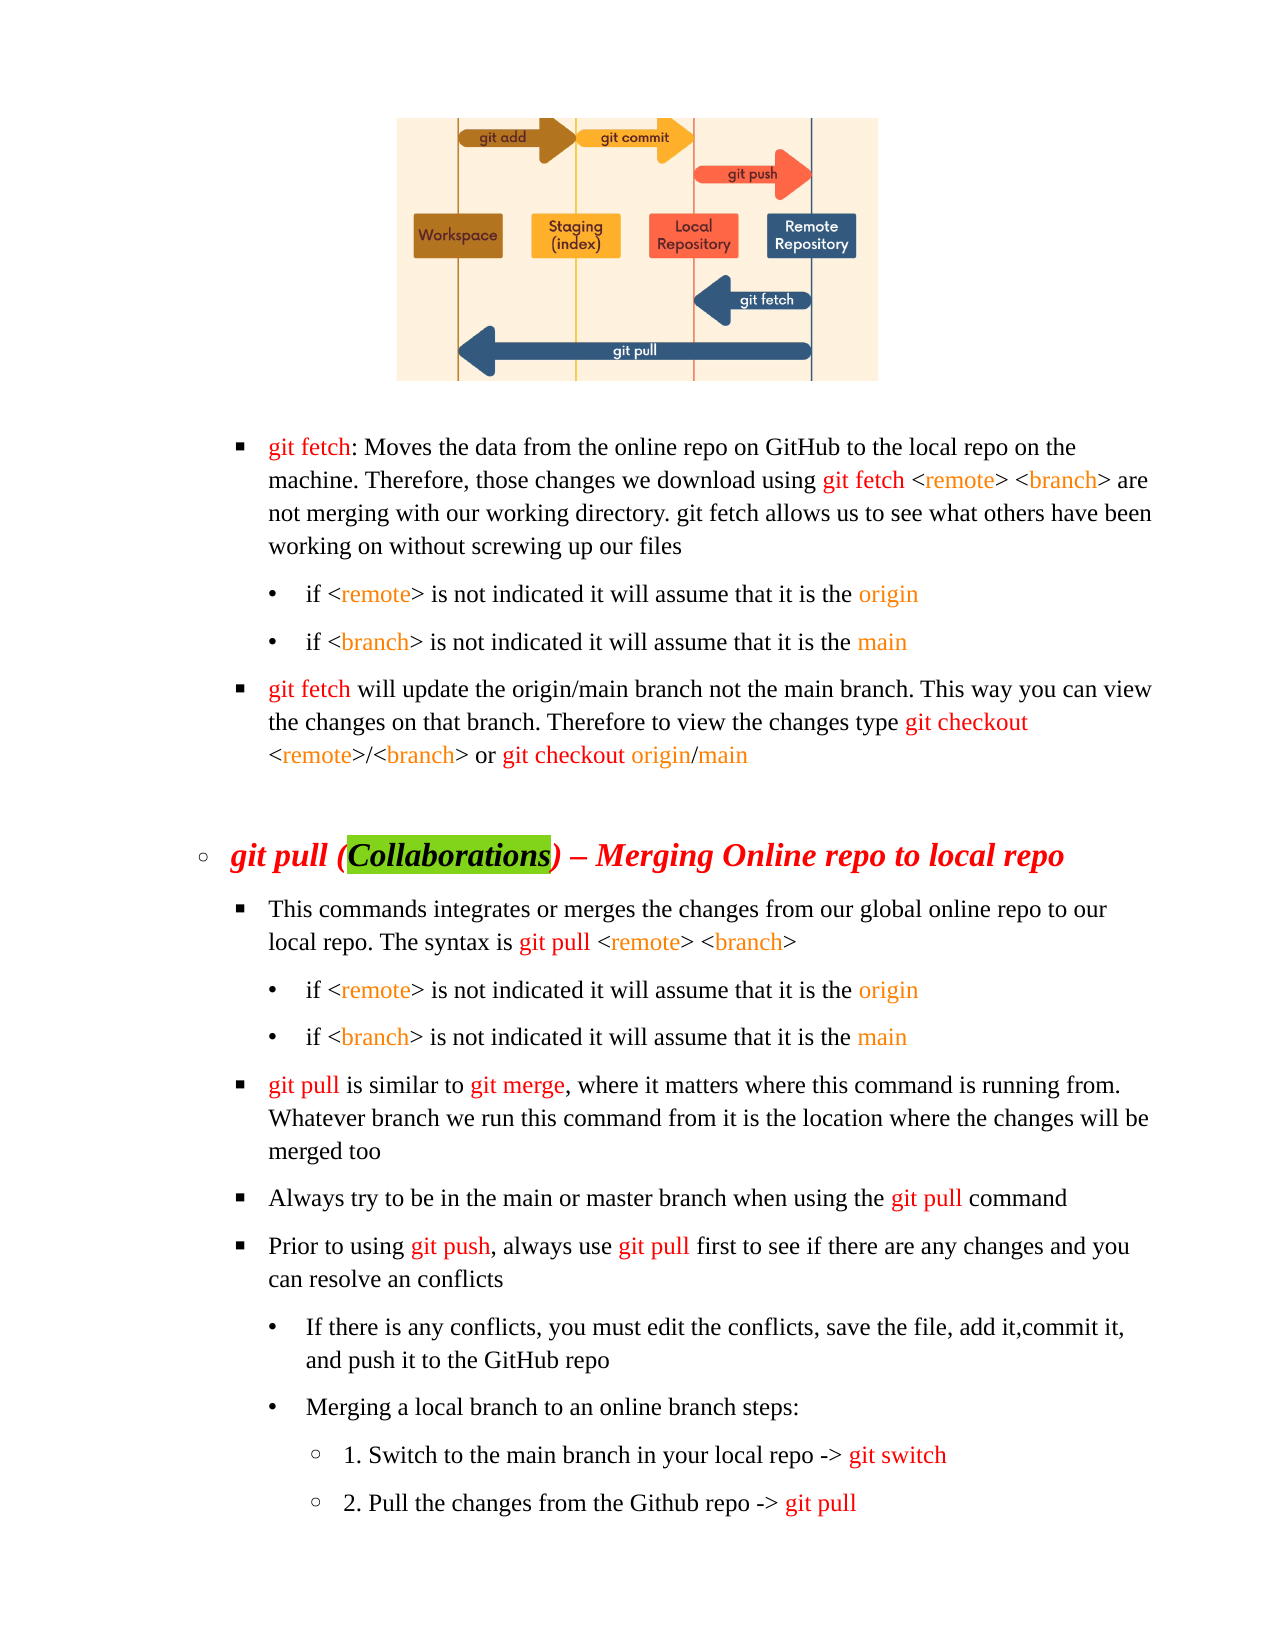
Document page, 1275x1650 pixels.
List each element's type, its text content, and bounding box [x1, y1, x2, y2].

list git pull (Collaborations) – Merging Online repo to local repo [193, 835, 1157, 874]
list If there is any conflicts, you must edit the conflicts, save the file, add it,commit it, and push it to the GitHub repo [268, 1312, 1157, 1373]
list if <remote> is not indicated it will assume that it is the origin [268, 579, 1157, 608]
list git fetch will update the origin/main branch not the main branch. This way you can view the changes on that branch. Therefore to view the changes type git checkout <remote>/<branch> or git checkout origin/main [231, 674, 1157, 769]
list Merging a local branch to an online branch steps: [268, 1392, 1157, 1421]
picture [396, 118, 879, 381]
list Prior to using git push, always use git pull first to see if there are any changes and you can resolve an conflicts [231, 1231, 1157, 1293]
list 1. Switch to the main branch in your local repo -> git switch [306, 1440, 1157, 1469]
list This commands integrates or merges the changes from our global online repo to our local repo. The syntax is git pull <remote> <branch> [231, 894, 1157, 956]
list Always try to be in the main or master branch when using the git pull command [231, 1183, 1157, 1212]
list git pull is similar to git merge, where it matters where this command is running from. Whatever branch we run this command from it is the location where the changes will be merged too [231, 1070, 1157, 1165]
list if <branch> is not indicated it will assume that it is the main [268, 627, 1157, 655]
list 2. Pull the changes from the Github repo -> git pull [306, 1488, 1157, 1516]
list if <remote> is not indicated it will assume that it is the origin [268, 975, 1157, 1003]
list git fetch: Moves the data from the online repo on GitHub to the local repo on the machine. Therefore, those changes we download using git fetch <remote> <branch> are not merging with our working directory. git fetch allows us to see what others have been working on without screwing up our files [231, 432, 1157, 560]
list if <branch> is not indicated it will assume that it is the main [268, 1022, 1157, 1051]
